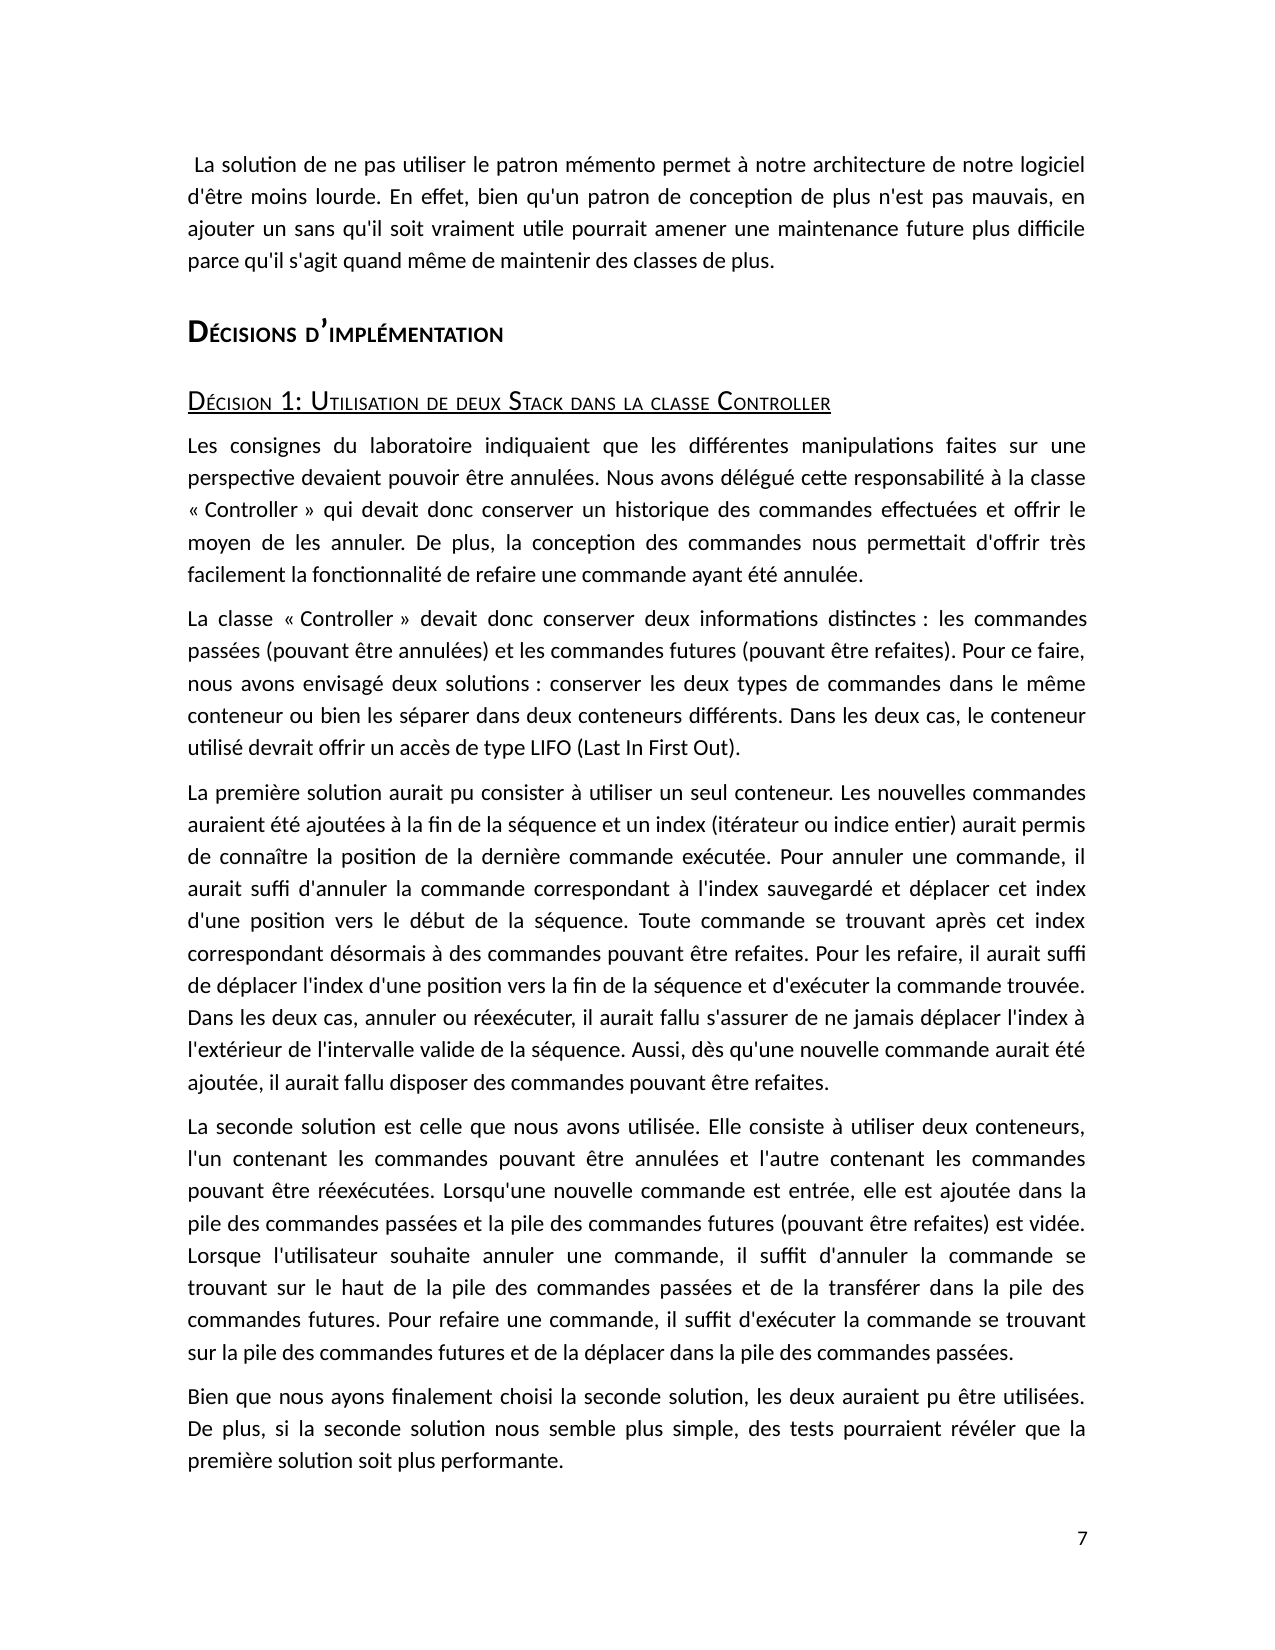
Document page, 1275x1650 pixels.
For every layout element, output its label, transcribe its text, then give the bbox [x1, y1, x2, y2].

subtitle Décisions d’implémentation [187, 310, 1087, 351]
text La première solution aurait pu consister à utiliser un seul conteneur. Les nouvelles commandes auraient été ajoutées à la fin de la séquence et un index (itérateur ou indice entier) aurait permis de connaître la position de la dernière commande exécutée. Pour annuler une commande, il aurait suffi d'annuler la commande correspondant à l'index sauvegardé et déplacer cet index d'une position vers le début de la séquence. Toute commande se trouvant après cet index correspondant désormais à des commandes pouvant être refaites. Pour les refaire, il aurait suffi de déplacer l'index d'une position vers la fin de la séquence et d'exécuter la commande trouvée. Dans les deux cas, annuler ou réexécuter, il aurait fallu s'assurer de ne jamais déplacer l'index à l'extérieur de l'intervalle valide de la séquence. Aussi, dès qu'une nouvelle commande aurait été ajoutée, il aurait fallu disposer des commandes pouvant être refaites. [187, 778, 1087, 1096]
subtitle Décision 1: Utilisation de deux Stack dans la classe Controller [187, 382, 1087, 417]
text Bien que nous ayons finalement choisi la seconde solution, les deux auraient pu être utilisées. De plus, si la seconde solution nous semble plus simple, des tests pourraient révéler que la première solution soit plus performante. [187, 1382, 1087, 1475]
text Les consignes du laboratoire indiquaient que les différentes manipulations faites sur une perspective devaient pouvoir être annulées. Nous avons délégué cette responsabilité à la classe « Controller » qui devait donc conserver un historique des commandes effectuées et offrir le moyen de les annuler. De plus, la conception des commandes nous permettait d'offrir très facilement la fonctionnalité de refaire une commande ayant été annulée. [187, 431, 1087, 588]
text La classe « Controller » devait donc conserver deux informations distinctes : les commandes passées (pouvant être annulées) et les commandes futures (pouvant être refaites). Pour ce faire, nous avons envisagé deux solutions : conserver les deux types de commandes dans le même conteneur ou bien les séparer dans deux conteneurs différents. Dans les deux cas, le conteneur utilisé devrait offrir un accès de type LIFO (Last In First Out). [187, 604, 1087, 761]
text La solution de ne pas utiliser le patron mémento permet à notre architecture de notre logiciel d'être moins lourde. En effet, bien qu'un patron de conception de plus n'est pas mauvais, en ajouter un sans qu'il soit vraiment utile pourrait amener une maintenance future plus difficile parce qu'il s'agit quand même de maintenir des classes de plus. [187, 150, 1087, 274]
text La seconde solution est celle que nous avons utilisée. Elle consiste à utiliser deux conteneurs, l'un contenant les commandes pouvant être annulées et l'autre contenant les commandes pouvant être réexécutées. Lorsqu'une nouvelle commande est entrée, elle est ajoutée dans la pile des commandes passées et la pile des commandes futures (pouvant être refaites) est vidée. Lorsque l'utilisateur souhaite annuler une commande, il suffit d'annuler la commande se trouvant sur le haut de la pile des commandes passées et de la transférer dans la pile des commandes futures. Pour refaire une commande, il suffit d'exécuter la commande se trouvant sur la pile des commandes futures et de la déplacer dans la pile des commandes passées. [187, 1112, 1087, 1366]
